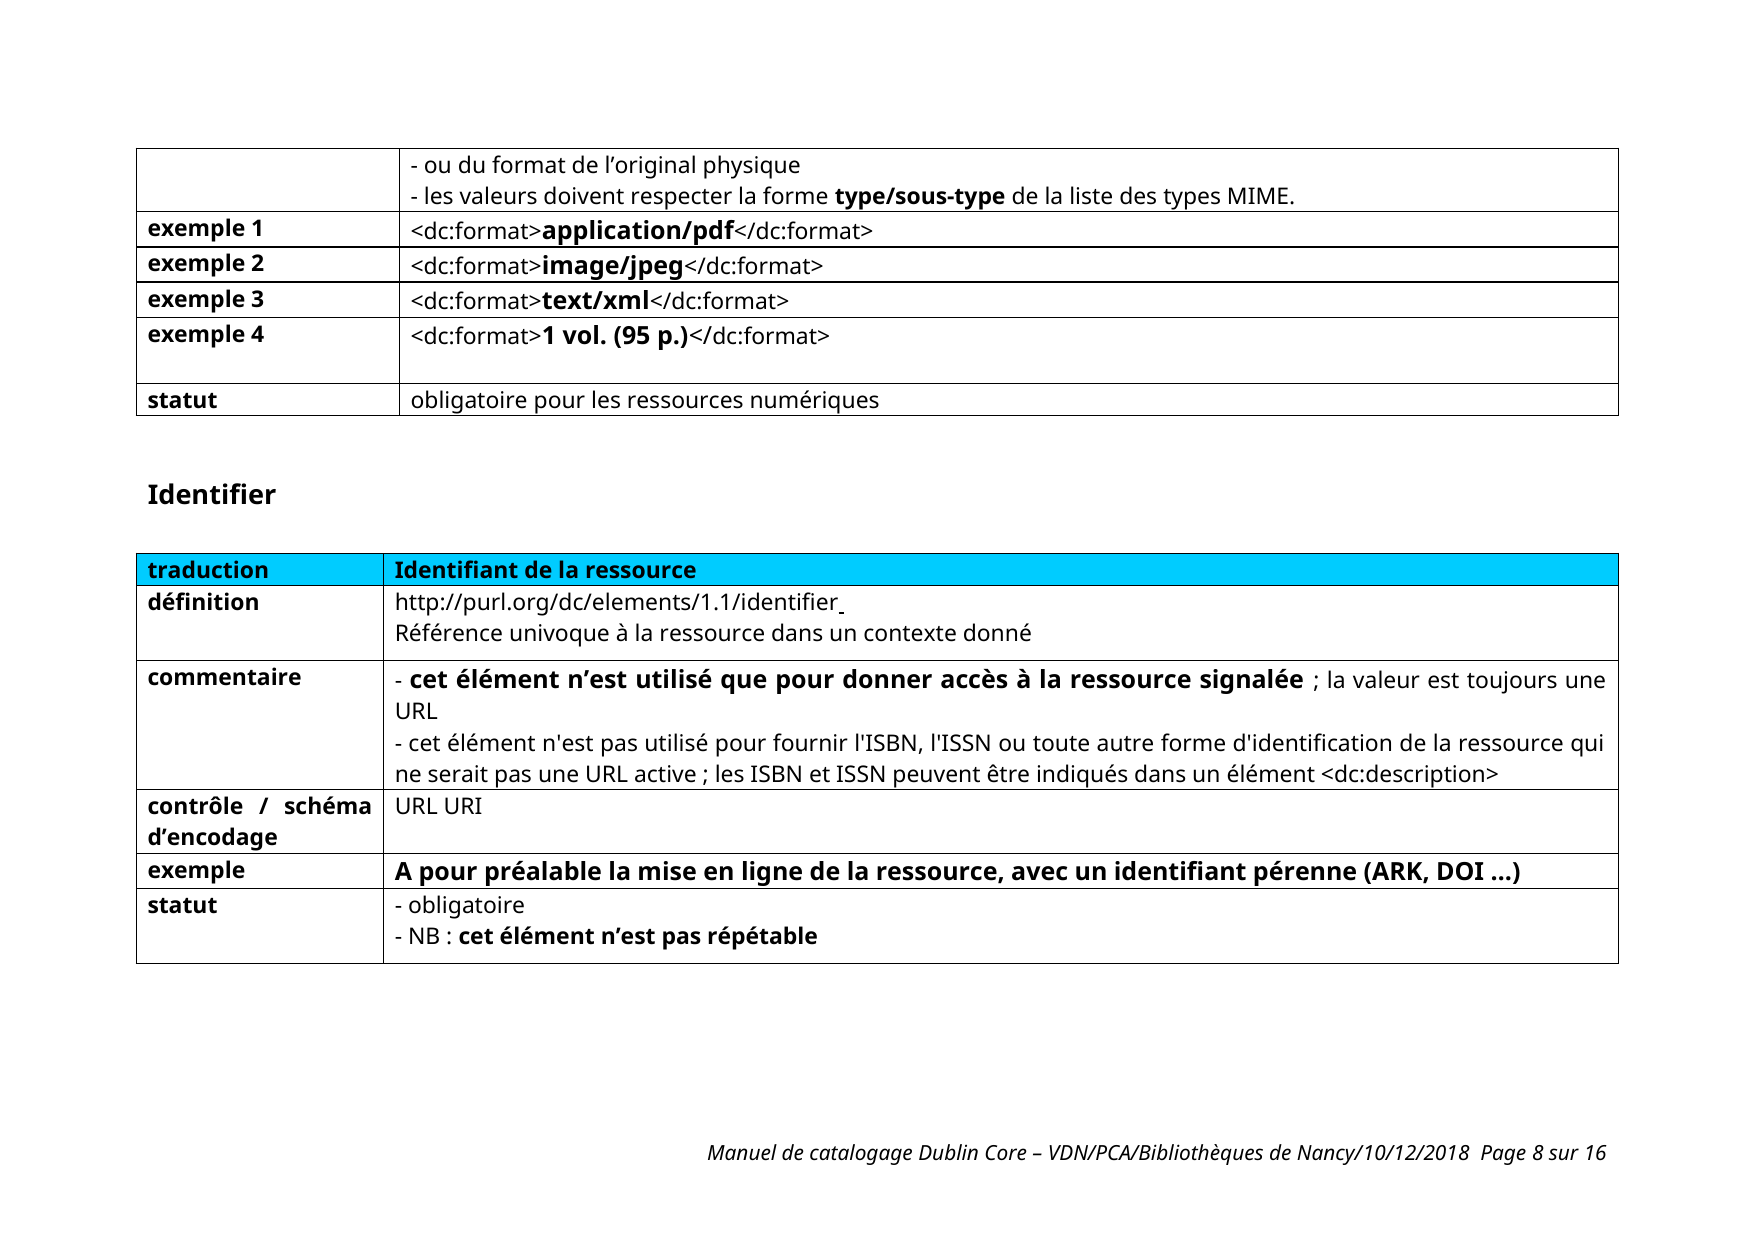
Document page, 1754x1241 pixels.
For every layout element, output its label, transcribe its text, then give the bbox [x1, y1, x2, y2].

table_cell [137, 149, 399, 211]
table_cell exemple 4 [137, 318, 399, 383]
subtitle Identifier [148, 475, 1606, 512]
table_cell <dc:format>text/xml</dc:format> [400, 283, 1618, 317]
table_cell exemple 2 [137, 248, 399, 281]
table_header Identifiant de la ressource [384, 554, 1618, 585]
table_cell - ou du format de l’original physique - les valeurs doivent respecter la forme type/sous-type de la liste des types MIME. [400, 149, 1618, 211]
table_cell définition [137, 586, 383, 660]
table_cell statut [137, 889, 383, 963]
table_cell exemple 3 [137, 283, 399, 317]
table_cell <dc:format>application/pdf</dc:format> [400, 212, 1618, 246]
table_cell statut [137, 384, 399, 415]
table_cell - cet élément n’est utilisé que pour donner accès à la ressource signalée ; la valeur est toujours une URL - cet élément n'est pas utilisé pour fournir l'ISBN, l'ISSN ou toute autre forme d'identification de la ressource qui ne serait pas une URL active ; les ISBN et ISSN peuvent être indiqués dans un élément <dc:description> [384, 661, 1618, 789]
table_header traduction [137, 554, 383, 585]
table_cell URL URI [384, 790, 1618, 853]
table_cell - obligatoire - NB : cet élément n’est pas répétable [384, 889, 1618, 963]
table_cell <dc:format>image/jpeg</dc:format> [400, 248, 1618, 281]
table_cell exemple [137, 854, 383, 888]
table_cell A pour préalable la mise en ligne de la ressource, avec un identifiant pérenne (ARK, DOI …) [384, 854, 1618, 888]
table_cell exemple 1 [137, 212, 399, 246]
table_cell obligatoire pour les ressources numériques [400, 384, 1618, 415]
table_cell contrôle / schéma d’encodage [137, 790, 383, 853]
table_cell commentaire [137, 661, 383, 789]
table_cell http://purl.org/dc/elements/1.1/identifier Référence univoque à la ressource dans un contexte donné [384, 586, 1618, 660]
table_cell <dc:format>1 vol. (95 p.)</dc:format> [400, 318, 1618, 383]
